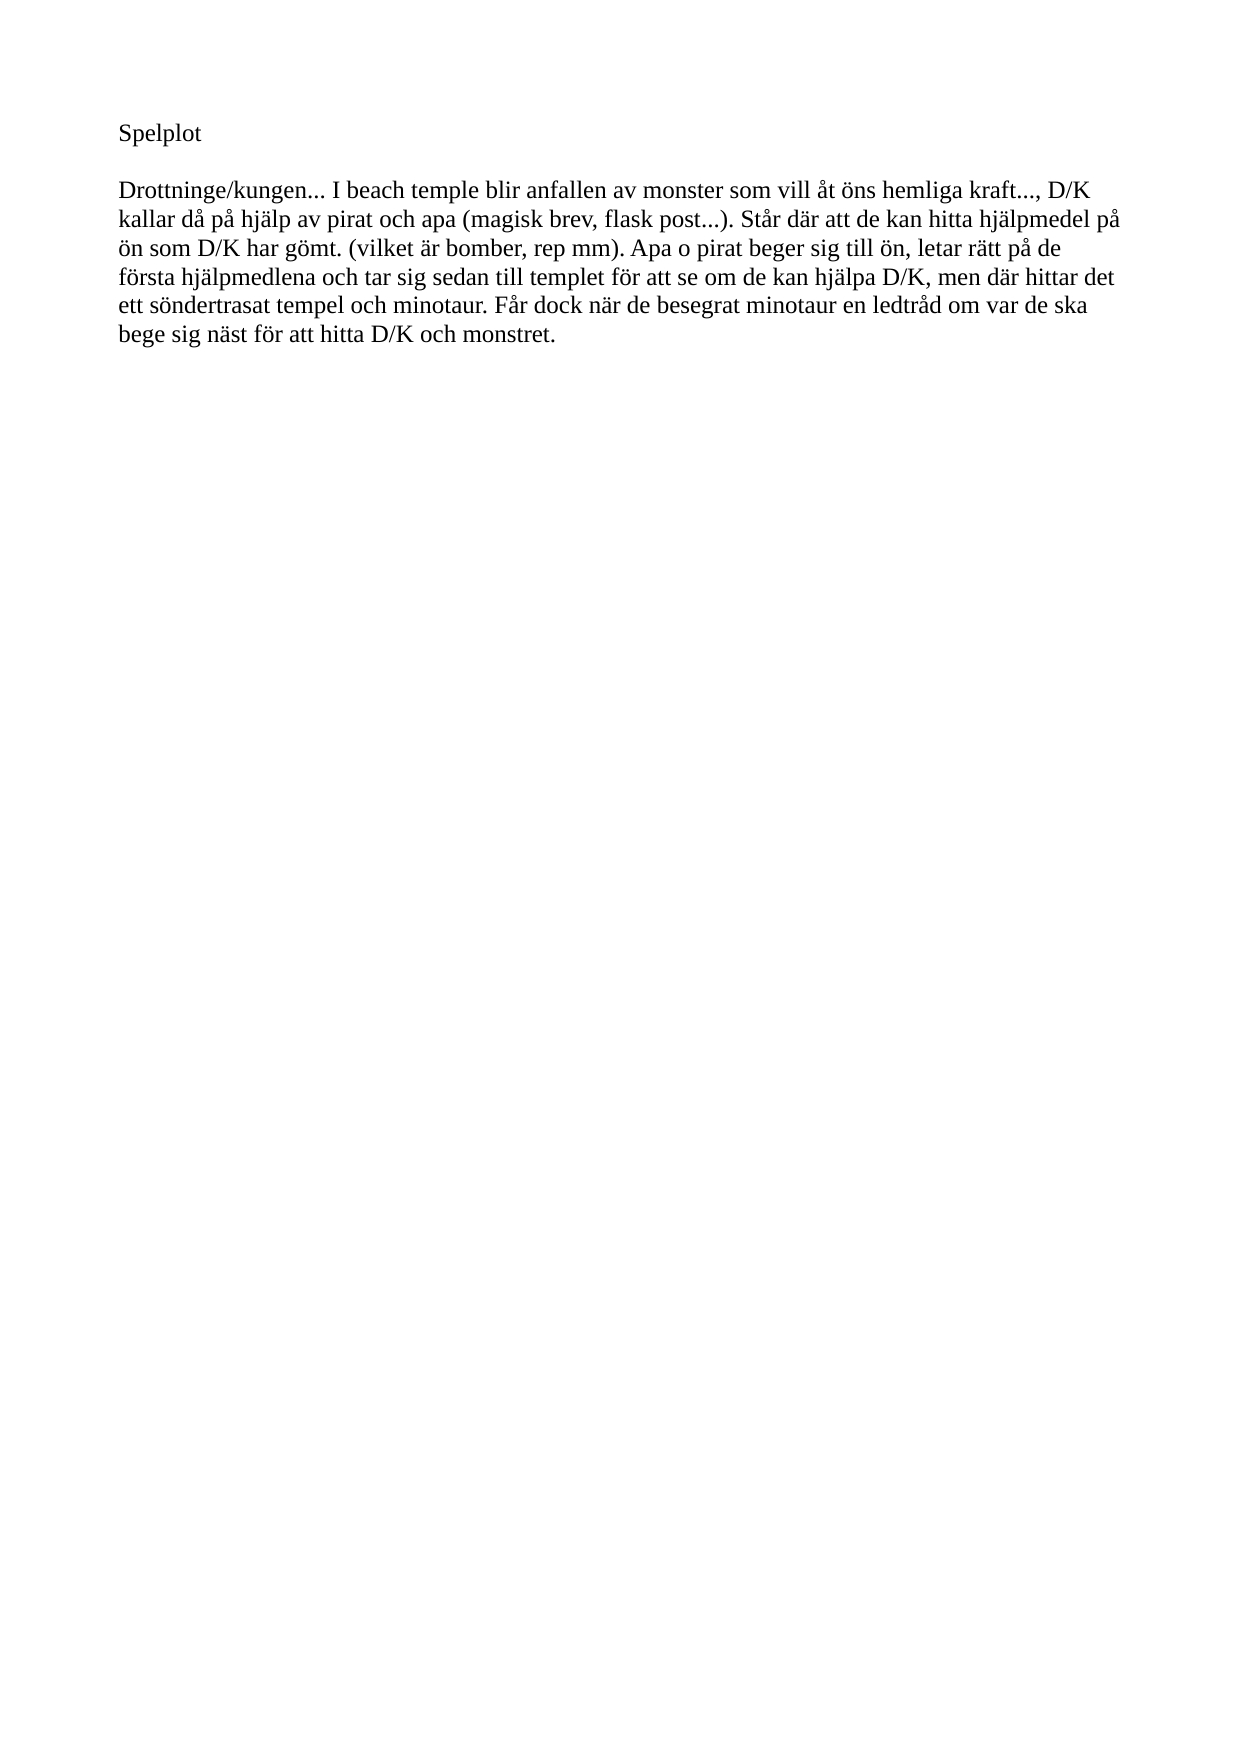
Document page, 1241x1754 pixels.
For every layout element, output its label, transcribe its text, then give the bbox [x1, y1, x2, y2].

text Drottninge/kungen... I beach temple blir anfallen av monster som vill åt öns hemliga kraft..., D/K kallar då på hjälp av pirat och apa (magisk brev, flask post...). Står där att de kan hitta hjälpmedel på ön som D/K har gömt. (vilket är bomber, rep mm). Apa o pirat beger sig till ön, letar rätt på de första hjälpmedlena och tar sig sedan till templet för att se om de kan hjälpa D/K, men där hittar det ett söndertrasat tempel och minotaur. Får dock när de besegrat minotaur en ledtråd om var de ska bege sig näst för att hitta D/K och monstret. [118, 176, 1122, 348]
text Spelplot [118, 118, 1122, 147]
